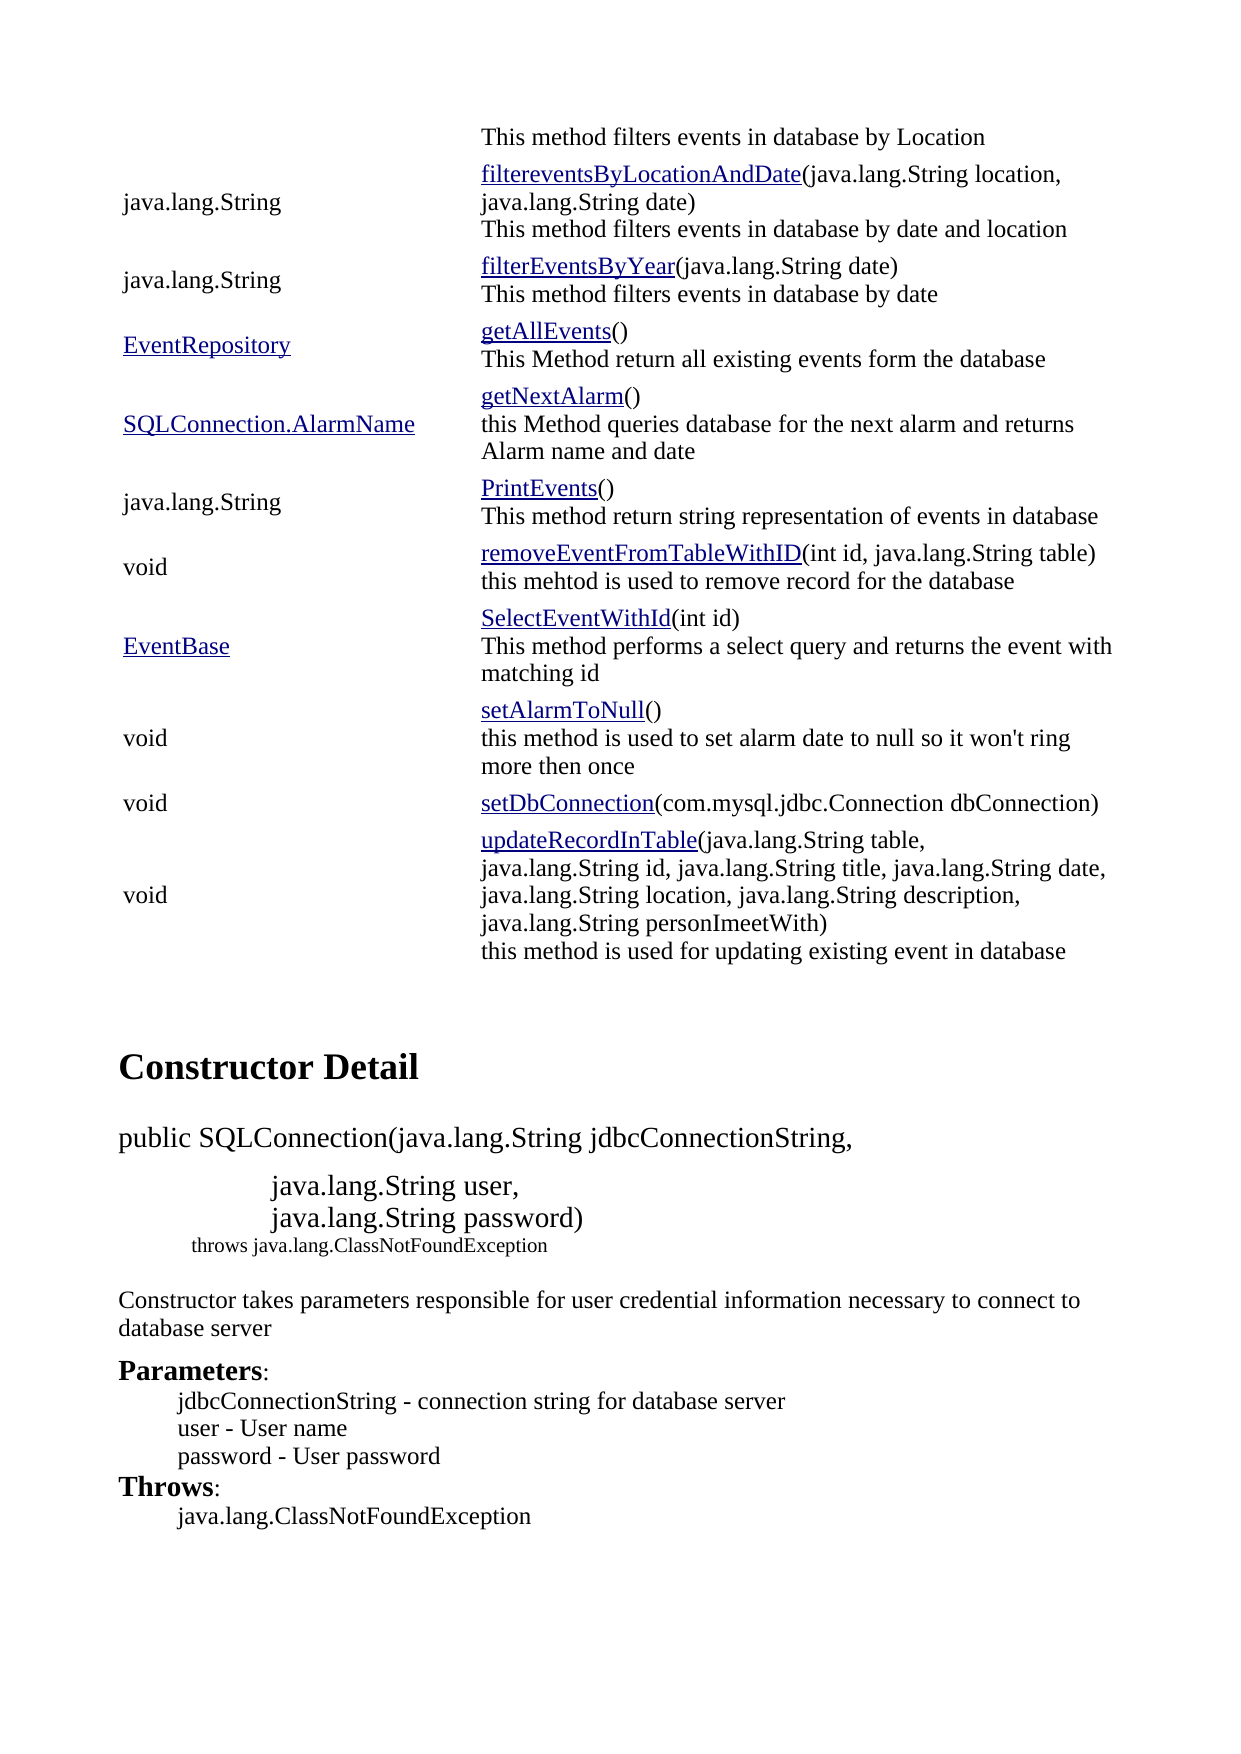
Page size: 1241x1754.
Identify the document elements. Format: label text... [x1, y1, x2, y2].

list password - User password [177, 1442, 1122, 1470]
table_cell filtereventsByLocationAndDate(java.lang.String location, java.lang.String date) This method filters events in database by date and location [476, 155, 1122, 248]
table_cell java.lang.String [118, 248, 476, 312]
table_cell EventRepository [118, 313, 476, 377]
table_cell getNextAlarm() this Method queries database for the next alarm and returns Alarm name and date [476, 377, 1122, 470]
table_cell void [118, 692, 476, 784]
table_cell getAllEvents() This Method return all existing events form the database [476, 313, 1122, 377]
table_cell PrintEvents() This method return string representation of events in database [476, 470, 1122, 534]
table_cell void [118, 821, 476, 969]
table_cell java.lang.String [118, 155, 476, 248]
text java.lang.String user, [118, 1169, 1122, 1202]
table_cell setAlarmToNull() this method is used to set alarm date to null so it won't ring more then once [476, 692, 1122, 784]
table_cell SQLConnection.AlarmName [118, 377, 476, 470]
list user - User name [177, 1414, 1122, 1442]
table_cell removeEventFromTableWithID(int id, java.lang.String table) this mehtod is used to remove record for the database [476, 535, 1122, 599]
table_cell updateRecordInTable(java.lang.String table, java.lang.String id, java.lang.String title, java.lang.String date, java.lang.String location, java.lang.String description, java.lang.String personImeetWith) this method is used for updating existing event in database [476, 821, 1122, 969]
table_cell SelectEventWithId(int id) This method performs a select query and returns the event with matching id [476, 599, 1122, 692]
table_cell [118, 118, 476, 155]
table_cell java.lang.String [118, 470, 476, 534]
table_cell filterEventsByYear(java.lang.String date) This method filters events in database by date [476, 248, 1122, 312]
subtitle Constructor Detail [118, 1046, 1122, 1088]
list java.lang.ClassNotFoundException [177, 1502, 1122, 1530]
subtitle Throws: [118, 1470, 1122, 1502]
text public SQLConnection(java.lang.String jdbcConnectionString, [118, 1121, 1122, 1153]
text java.lang.String password) [118, 1202, 1122, 1234]
text Constructor takes parameters responsible for user credential information necessary to connect to database server [118, 1287, 1122, 1342]
table_cell setDbConnection(com.mysql.jdbc.Connection dbConnection) [476, 784, 1122, 821]
list jdbcConnectionString - connection string for database server [177, 1387, 1122, 1414]
subtitle Parameters: [118, 1354, 1122, 1387]
table_cell This method filters events in database by Location [476, 118, 1122, 155]
text throws java.lang.ClassNotFoundException [118, 1234, 1122, 1257]
table_cell EventBase [118, 599, 476, 692]
table_cell void [118, 535, 476, 599]
table_cell void [118, 784, 476, 821]
